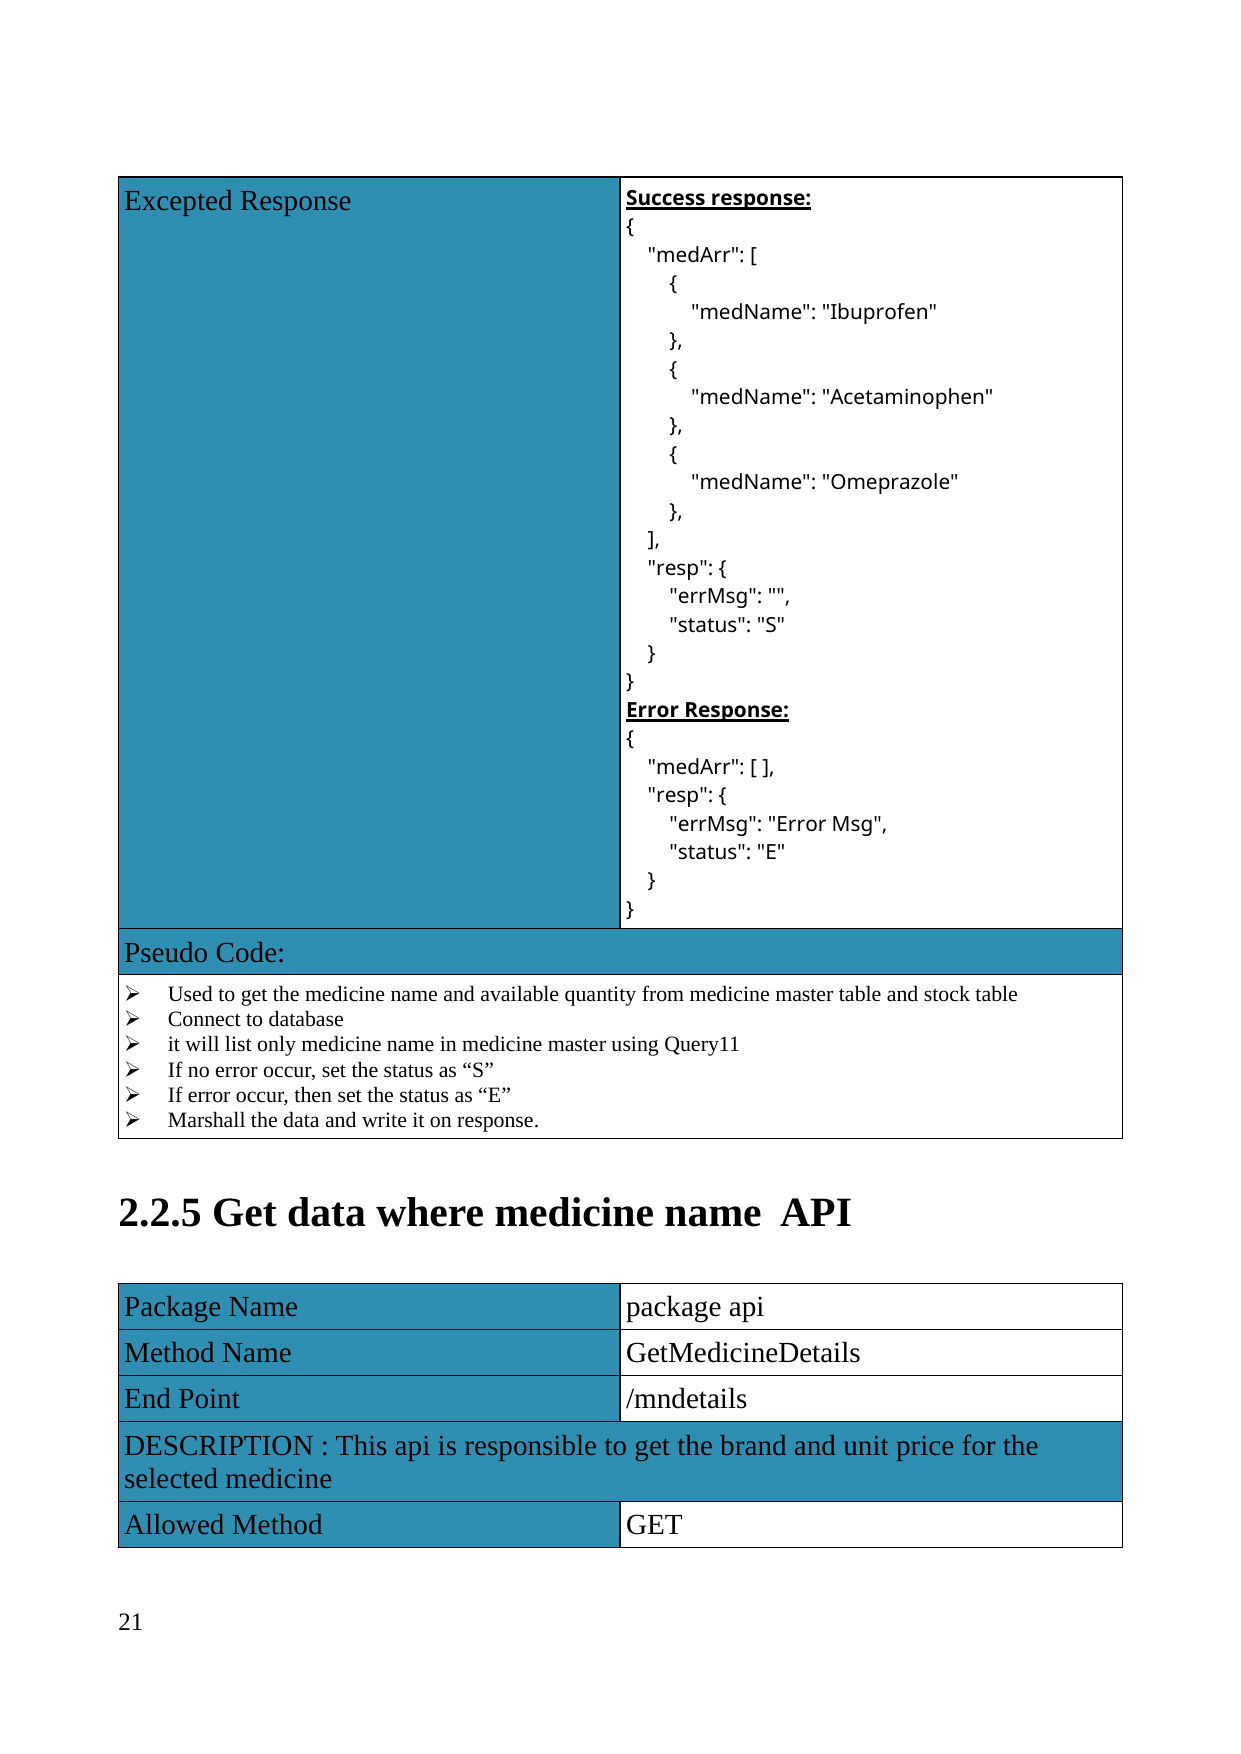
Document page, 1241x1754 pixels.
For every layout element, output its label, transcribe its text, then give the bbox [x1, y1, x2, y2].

table_cell GET [621, 1502, 1122, 1547]
table_header package api [621, 1284, 1122, 1329]
table_cell GetMedicineDetails [621, 1330, 1122, 1375]
table_cell Success response: { "medArr": [ { "medName": "Ibuprofen" }, { "medName": "Acetaminophen" }, { "medName": "Omeprazole" }, ], "resp": { "errMsg": "", "status": "S" } } Error Response: { "medArr": [ ], "resp": { "errMsg": "Error Msg", "status": "E" } } [621, 178, 1122, 928]
table_cell Method Name [119, 1330, 619, 1375]
table_cell DESCRIPTION : This api is responsible to get the brand and unit price for the selected medicine [119, 1422, 1122, 1501]
table_cell End Point [119, 1376, 619, 1421]
text 2.2.5 Get data where medicine name API [118, 1187, 1122, 1235]
table_cell Excepted Response [119, 178, 619, 928]
table_cell Pseudo Code: [119, 929, 1122, 974]
table_cell Used to get the medicine name and available quantity from medicine master table and stock table Connect to database it will list only medicine name in medicine master using Query11 If no error occur, set the status as “S” If error occur, then set the status as “E” Marshall the data and write it on response. [119, 975, 1122, 1138]
table_header Package Name [119, 1284, 619, 1329]
table_cell Allowed Method [119, 1502, 619, 1547]
table_cell /mndetails [621, 1376, 1122, 1421]
